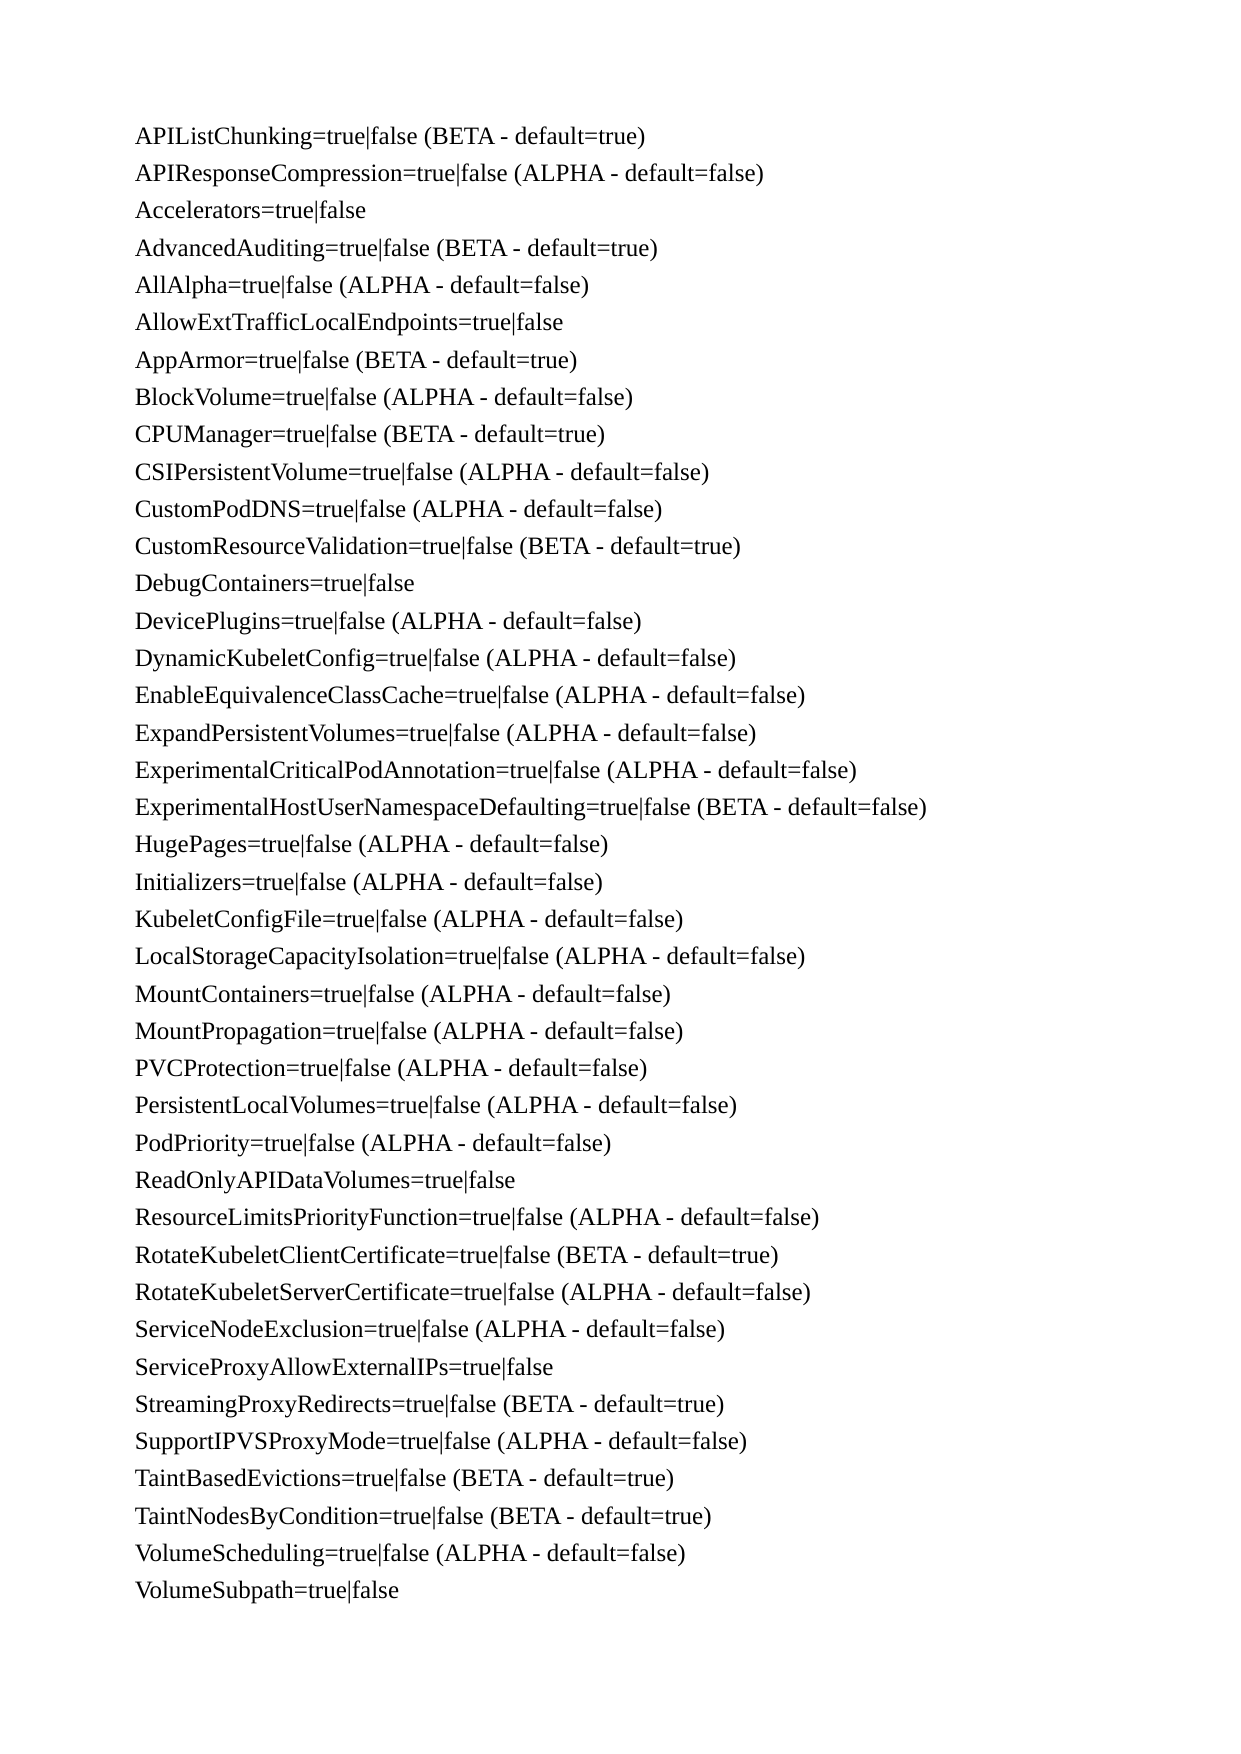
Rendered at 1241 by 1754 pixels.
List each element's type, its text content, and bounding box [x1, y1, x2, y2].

table_cell [118, 118, 132, 1607]
table_cell APIListChunking=true|false (BETA - default=true) APIResponseCompression=true|false (ALPHA - default=false) Accelerators=true|false AdvancedAuditing=true|false (BETA - default=true) AllAlpha=true|false (ALPHA - default=false) AllowExtTrafficLocalEndpoints=true|false AppArmor=true|false (BETA - default=true) BlockVolume=true|false (ALPHA - default=false) CPUManager=true|false (BETA - default=true) CSIPersistentVolume=true|false (ALPHA - default=false) CustomPodDNS=true|false (ALPHA - default=false) CustomResourceValidation=true|false (BETA - default=true) DebugContainers=true|false DevicePlugins=true|false (ALPHA - default=false) DynamicKubeletConfig=true|false (ALPHA - default=false) EnableEquivalenceClassCache=true|false (ALPHA - default=false) ExpandPersistentVolumes=true|false (ALPHA - default=false) ExperimentalCriticalPodAnnotation=true|false (ALPHA - default=false) ExperimentalHostUserNamespaceDefaulting=true|false (BETA - default=false) HugePages=true|false (ALPHA - default=false) Initializers=true|false (ALPHA - default=false) KubeletConfigFile=true|false (ALPHA - default=false) LocalStorageCapacityIsolation=true|false (ALPHA - default=false) MountContainers=true|false (ALPHA - default=false) MountPropagation=true|false (ALPHA - default=false) PVCProtection=true|false (ALPHA - default=false) PersistentLocalVolumes=true|false (ALPHA - default=false) PodPriority=true|false (ALPHA - default=false) ReadOnlyAPIDataVolumes=true|false ResourceLimitsPriorityFunction=true|false (ALPHA - default=false) RotateKubeletClientCertificate=true|false (BETA - default=true) RotateKubeletServerCertificate=true|false (ALPHA - default=false) ServiceNodeExclusion=true|false (ALPHA - default=false) ServiceProxyAllowExternalIPs=true|false StreamingProxyRedirects=true|false (BETA - default=true) SupportIPVSProxyMode=true|false (ALPHA - default=false) TaintBasedEvictions=true|false (BETA - default=true) TaintNodesByCondition=true|false (BETA - default=true) VolumeScheduling=true|false (ALPHA - default=false) VolumeSubpath=true|false [132, 118, 1122, 1607]
